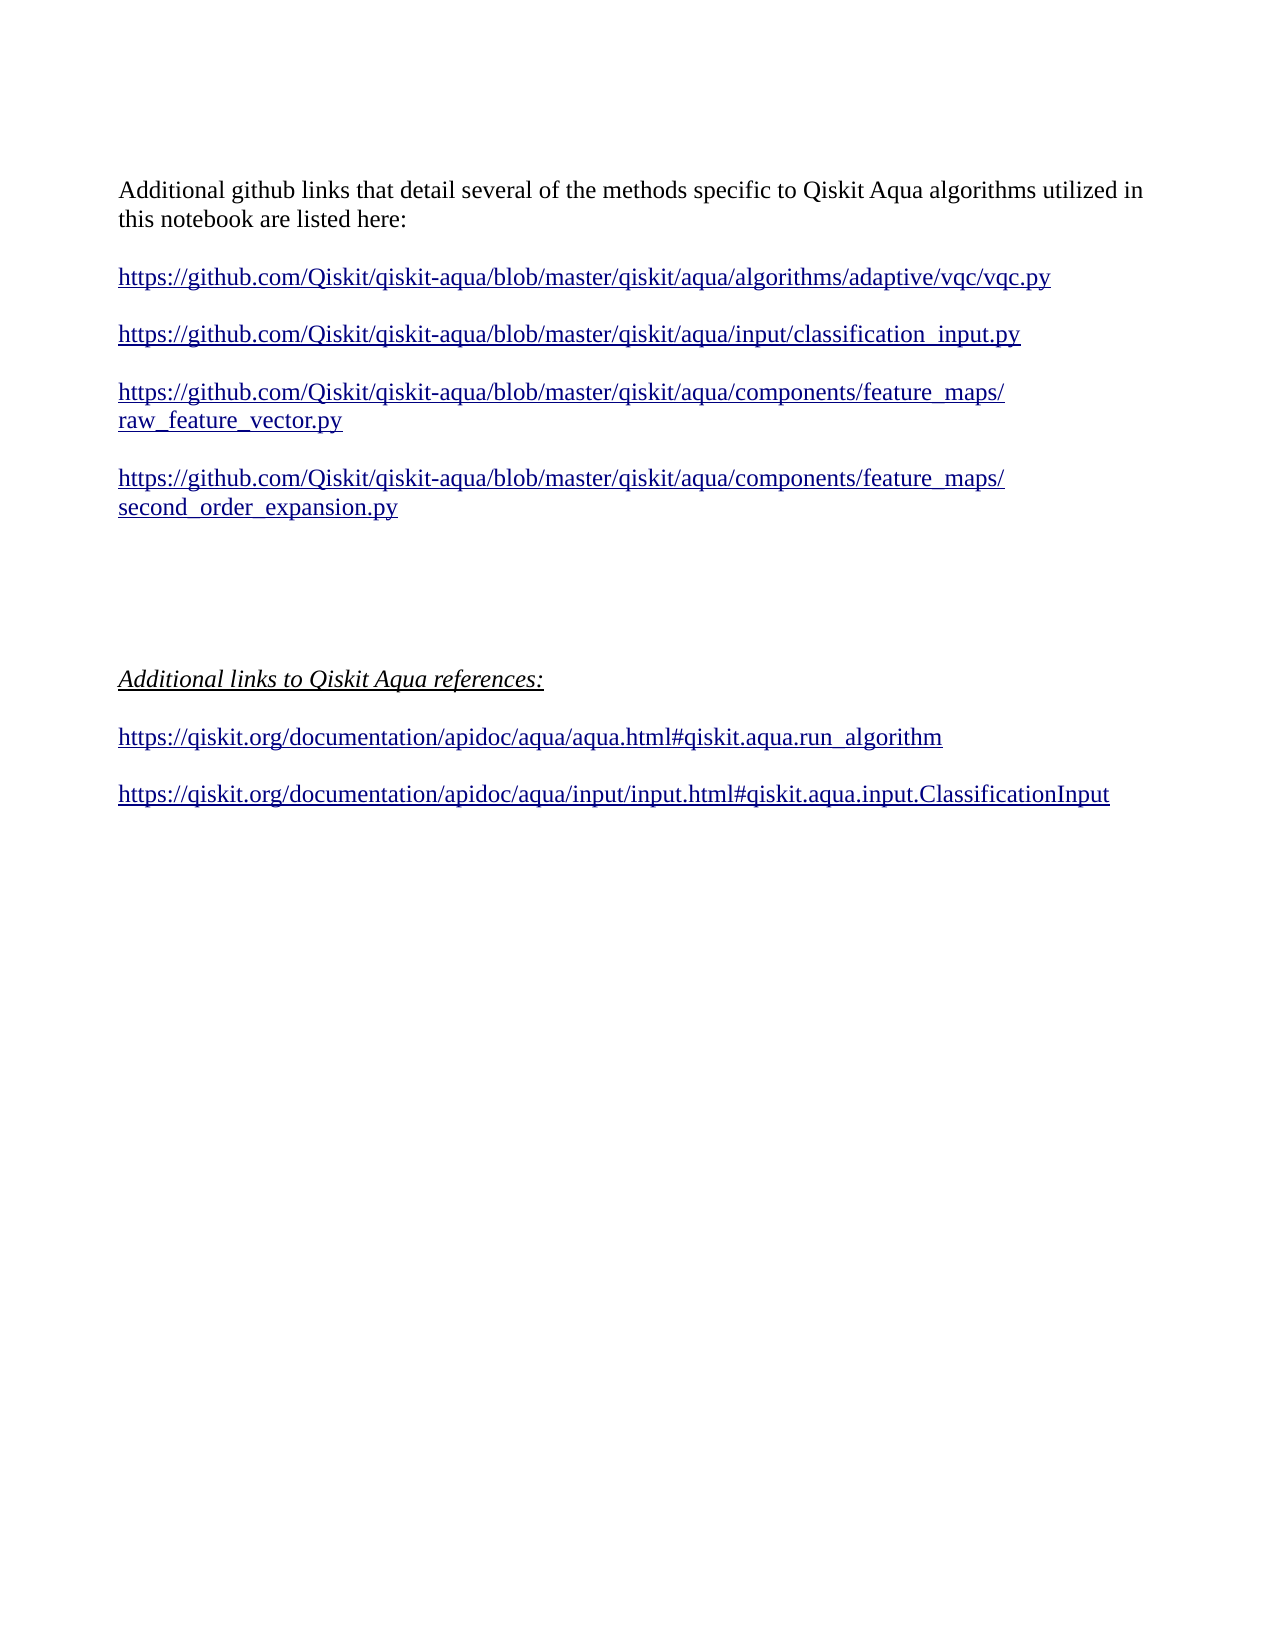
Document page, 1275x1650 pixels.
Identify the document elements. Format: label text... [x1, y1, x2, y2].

text https://qiskit.org/documentation/apidoc/aqua/input/input.html#qiskit.aqua.input.ClassificationInput [118, 779, 1157, 808]
text https://github.com/Qiskit/qiskit-aqua/blob/master/qiskit/aqua/components/feature_maps/raw_feature_vector.py [118, 377, 1157, 434]
text https://github.com/Qiskit/qiskit-aqua/blob/master/qiskit/aqua/components/feature_maps/second_order_expansion.py [118, 463, 1157, 521]
text https://qiskit.org/documentation/apidoc/aqua/aqua.html#qiskit.aqua.run_algorithm [118, 722, 1157, 751]
text Additional links to Qiskit Aqua references: [118, 664, 1157, 693]
text https://github.com/Qiskit/qiskit-aqua/blob/master/qiskit/aqua/algorithms/adaptive/vqc/vqc.py [118, 262, 1157, 291]
text https://github.com/Qiskit/qiskit-aqua/blob/master/qiskit/aqua/input/classification_input.py [118, 319, 1157, 348]
text Additional github links that detail several of the methods specific to Qiskit Aqua algorithms utilized in this notebook are listed here: [118, 176, 1157, 233]
